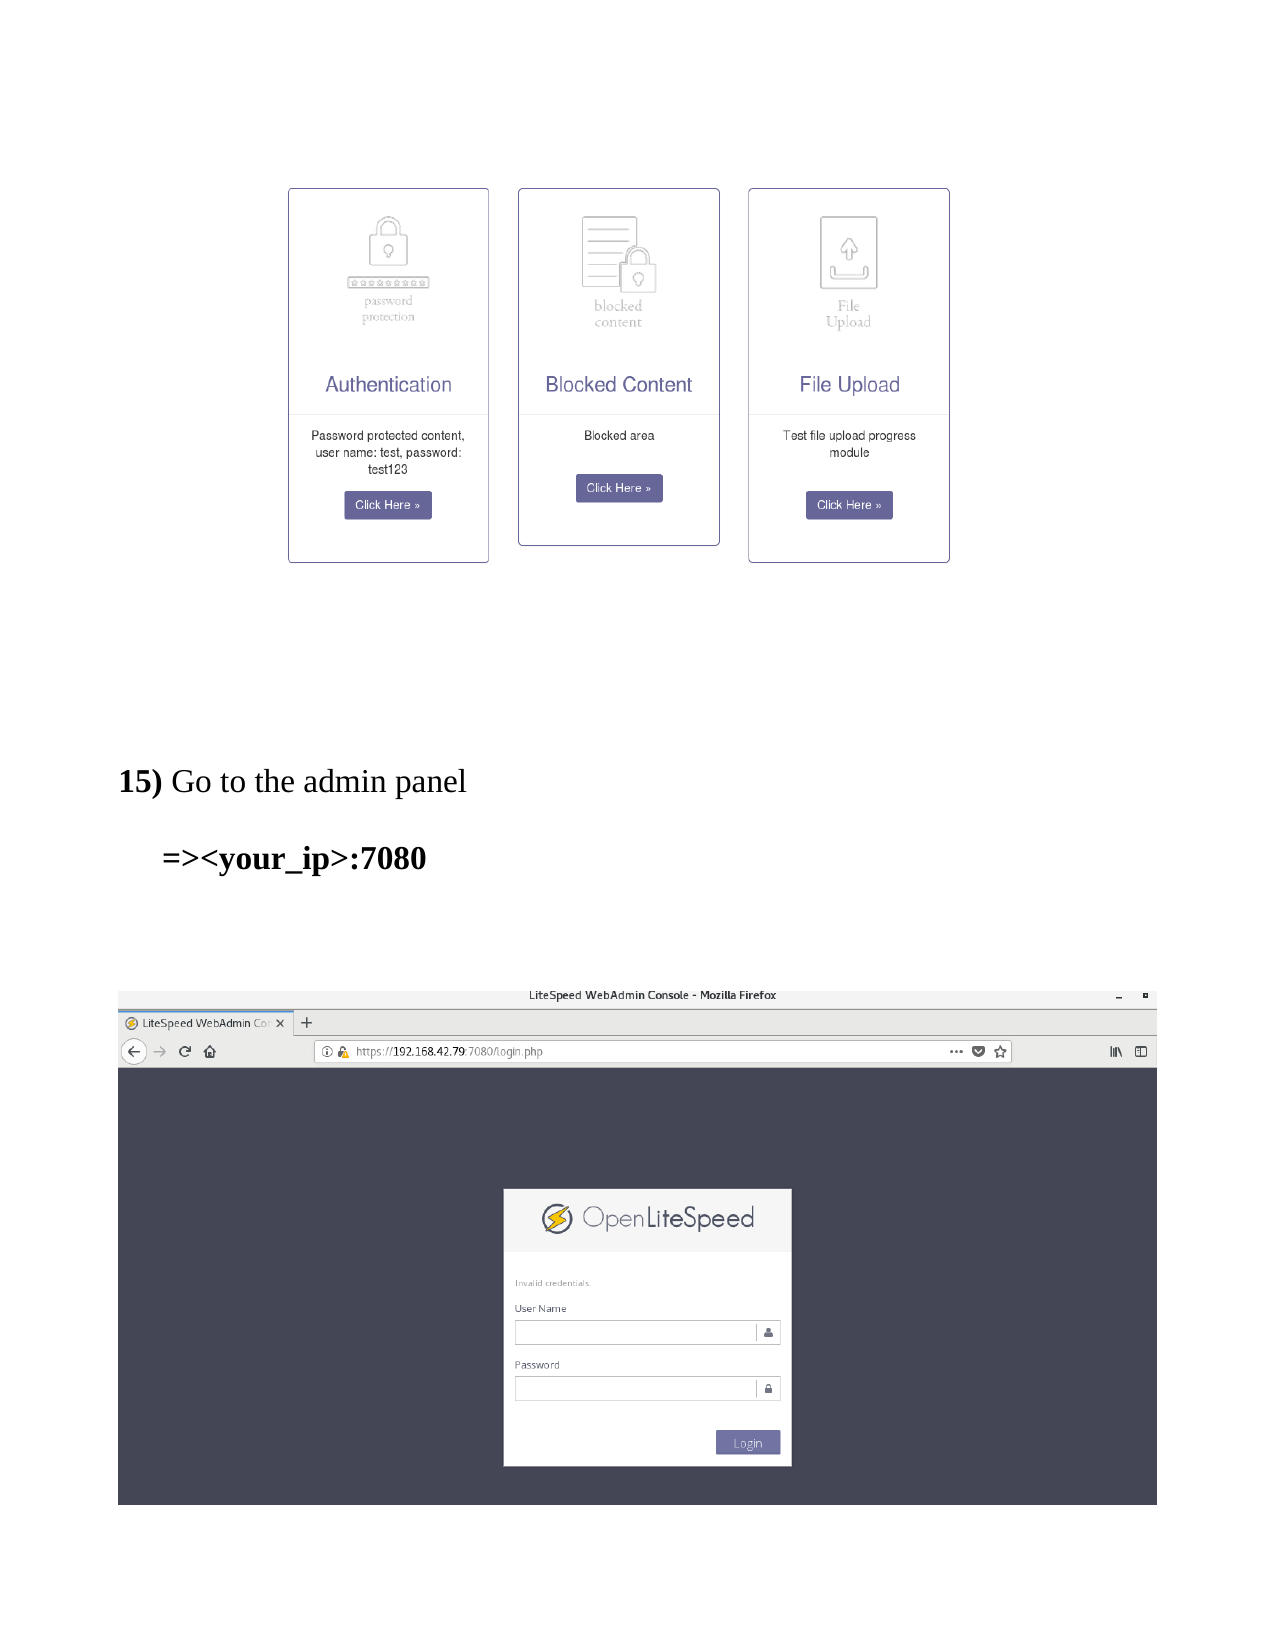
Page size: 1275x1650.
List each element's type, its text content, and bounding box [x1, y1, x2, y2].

picture [118, 991, 1157, 1505]
text 15) Go to the admin panel [118, 761, 1157, 800]
picture [118, 176, 1157, 608]
text =><your_ip>:7080 [118, 838, 1157, 876]
